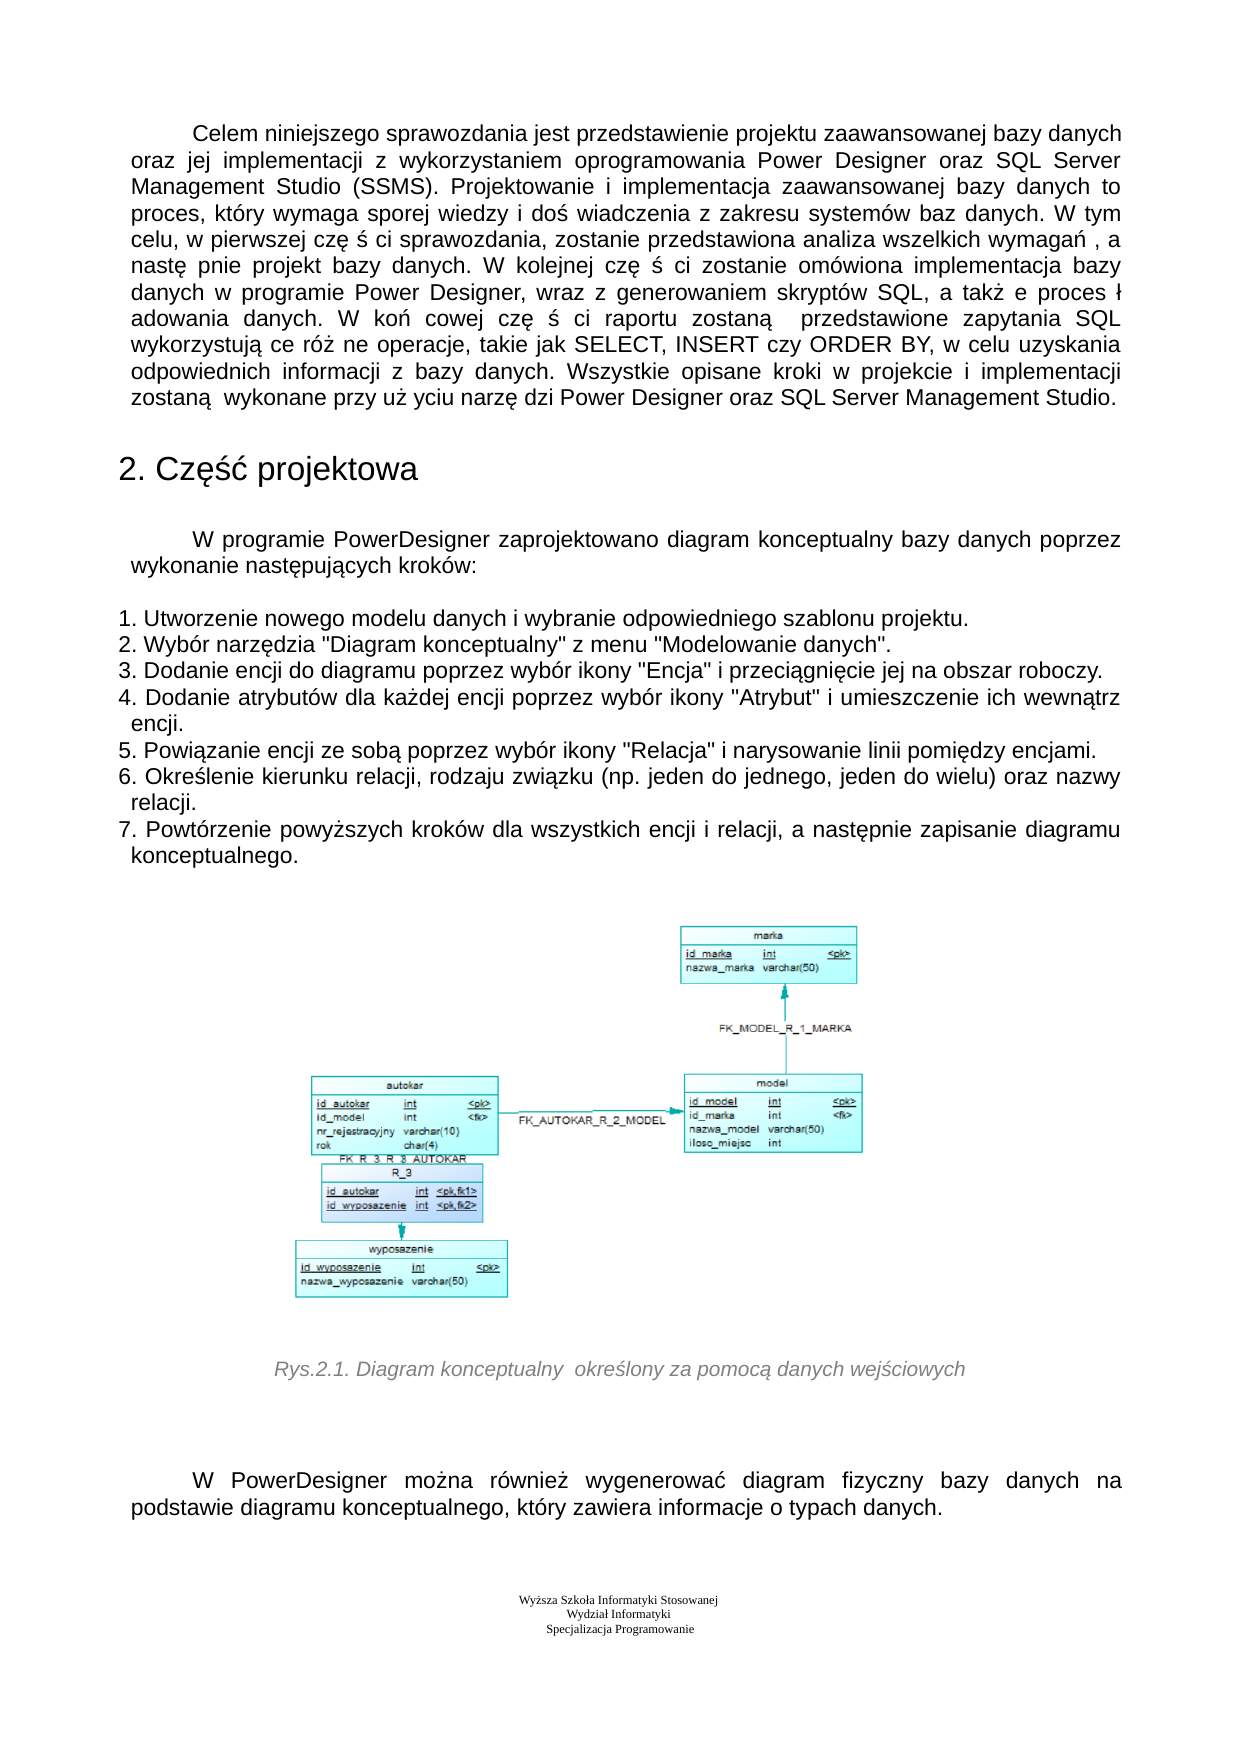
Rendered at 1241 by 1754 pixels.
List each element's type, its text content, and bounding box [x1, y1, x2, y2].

text 5. Powiązanie encji ze sobą poprzez wybór ikony "Relacja" i narysowanie linii pomiędzy encjami. [118, 737, 1122, 763]
text W programie PowerDesigner zaprojektowano diagram konceptualny bazy danych poprzez wykonanie następujących kroków: [118, 526, 1122, 578]
text Rys.2.1. Diagram konceptualny określony za pomocą danych wejściowych [118, 1357, 1122, 1381]
text Celem niniejszego sprawozdania jest przedstawienie projektu zaawansowanej bazy danych oraz jej implementacji z wykorzystaniem oprogramowania Power Designer oraz SQL Server Management Studio (SSMS). Projektowanie i implementacja zaawansowanej bazy danych to proces, który wymaga sporej wiedzy i doś wiadczenia z zakresu systemów baz danych. W tym celu, w pierwszej czę ś ci sprawozdania, zostanie przedstawiona analiza wszelkich wymagań , a nastę pnie projekt bazy danych. W kolejnej czę ś ci zostanie omówiona implementacja bazy danych w programie Power Designer, wraz z generowaniem skryptów SQL, a takż e proces ł adowania danych. W koń cowej czę ś ci raportu zostaną przedstawione zapytania SQL wykorzystują ce róż ne operacje, takie jak SELECT, INSERT czy ORDER BY, w celu uzyskania odpowiednich informacji z bazy danych. Wszystkie opisane kroki w projekcie i implementacji zostaną wykonane przy uż yciu narzę dzi Power Designer oraz SQL Server Management Studio. [118, 118, 1122, 410]
text 6. Określenie kierunku relacji, rodzaju związku (np. jeden do jednego, jeden do wielu) oraz nazwy relacji. [118, 763, 1122, 816]
text 3. Dodanie encji do diagramu poprzez wybór ikony "Encja" i przeciągnięcie jej na obszar roboczy. [118, 657, 1122, 684]
text 4. Dodanie atrybutów dla każdej encji poprzez wybór ikony "Atrybut" i umieszczenie ich wewnątrz encji. [118, 684, 1122, 737]
picture [245, 877, 911, 1354]
text 7. Powtórzenie powyższych kroków dla wszystkich encji i relacji, a następnie zapisanie diagramu konceptualnego. [118, 816, 1122, 868]
text 1. Utworzenie nowego modelu danych i wybranie odpowiedniego szablonu projektu. [118, 605, 1122, 631]
text 2. Wybór narzędzia "Diagram konceptualny" z menu "Modelowanie danych". [118, 631, 1122, 657]
text W PowerDesigner można również wygenerować diagram fizyczny bazy danych na podstawie diagramu konceptualnego, który zawiera informacje o typach danych. [118, 1467, 1122, 1520]
text 2. Część projektowa [118, 449, 1122, 487]
